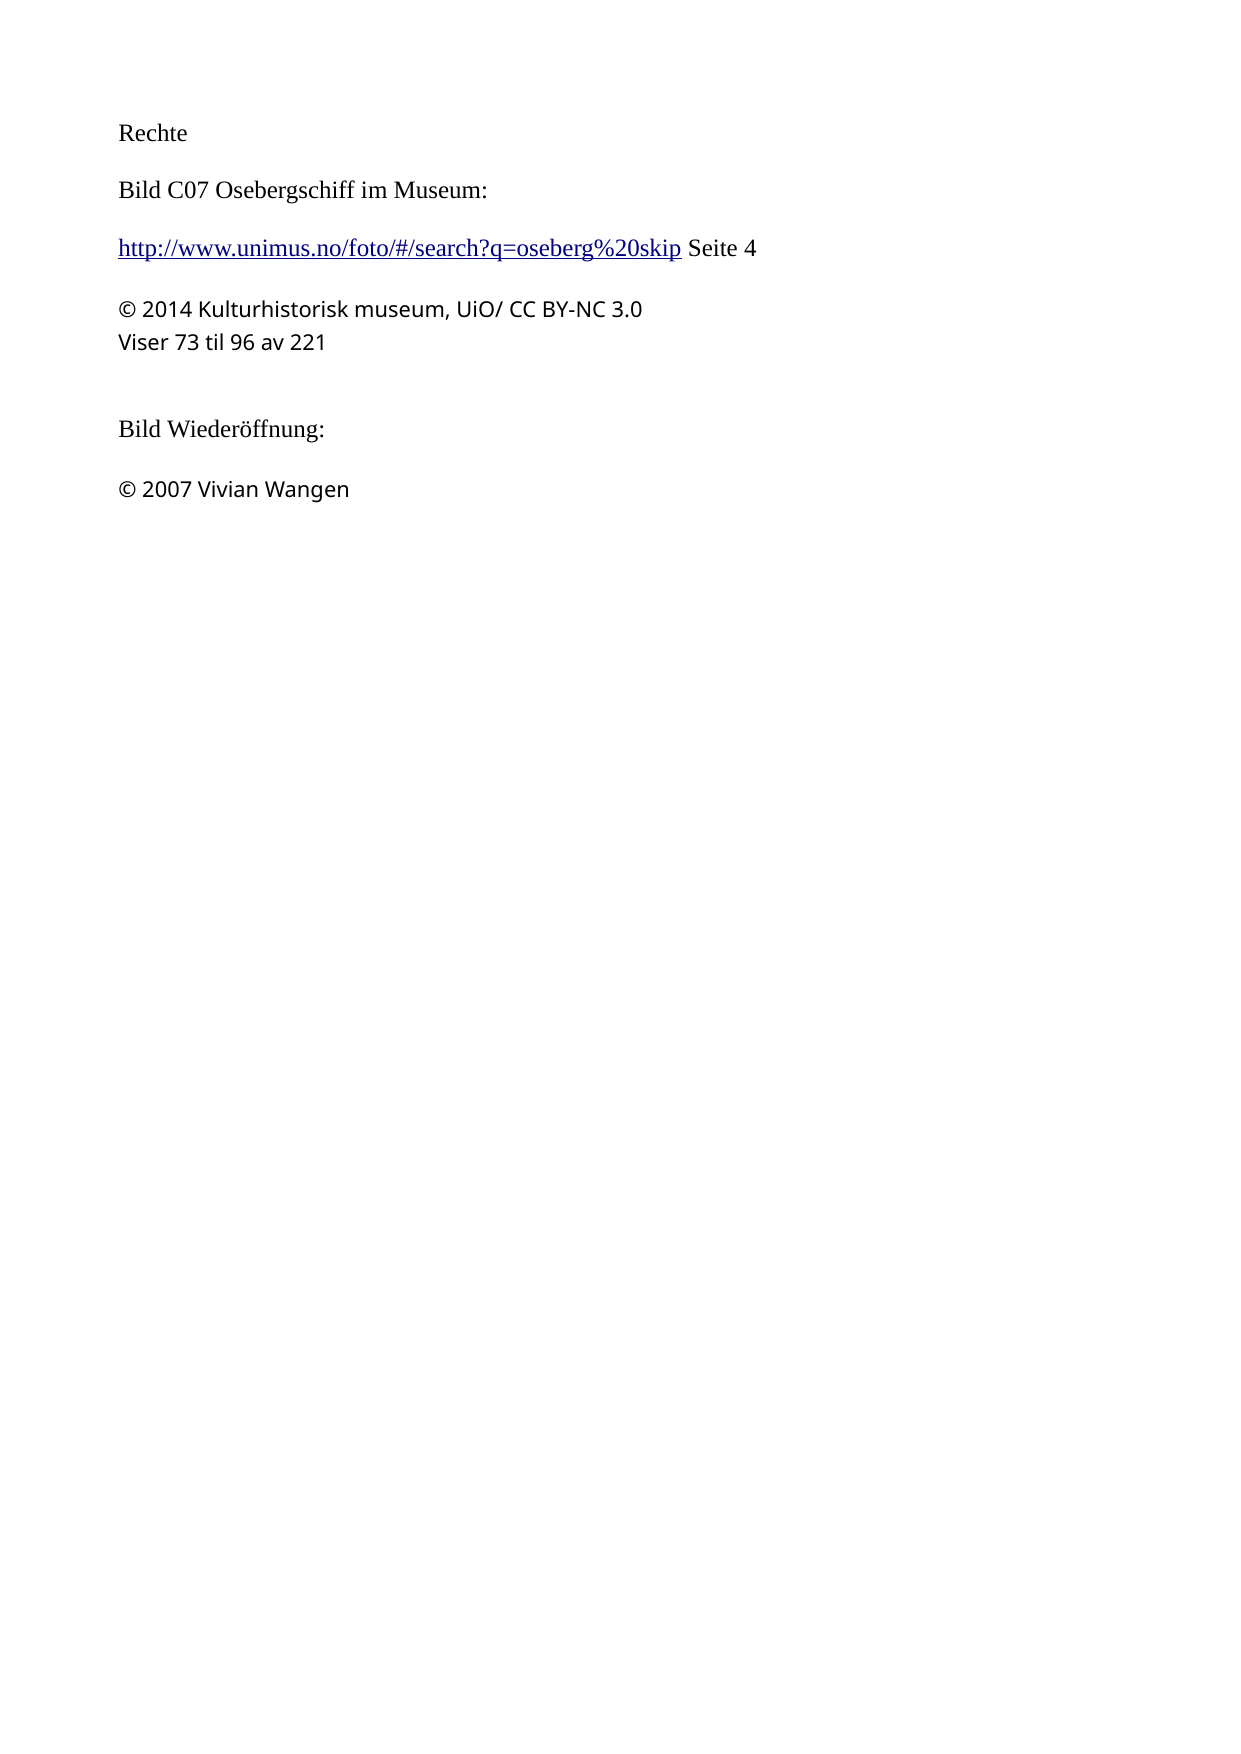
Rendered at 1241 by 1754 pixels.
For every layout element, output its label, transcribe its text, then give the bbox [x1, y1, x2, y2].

text © 2014 Kulturhistorisk museum, UiO/ CC BY-NC 3.0 [118, 291, 1122, 323]
text Bild Wiederöffnung: [118, 414, 1122, 442]
text Rechte [118, 118, 1122, 147]
text Bild C07 Osebergschiff im Museum: [118, 176, 1122, 204]
text © 2007 Vivian Wangen [118, 471, 1122, 504]
text http://www.unimus.no/foto/#/search?q=oseberg%20skip Seite 4 [118, 233, 1122, 262]
text Viser 73 til 96 av 221 [118, 323, 1122, 356]
